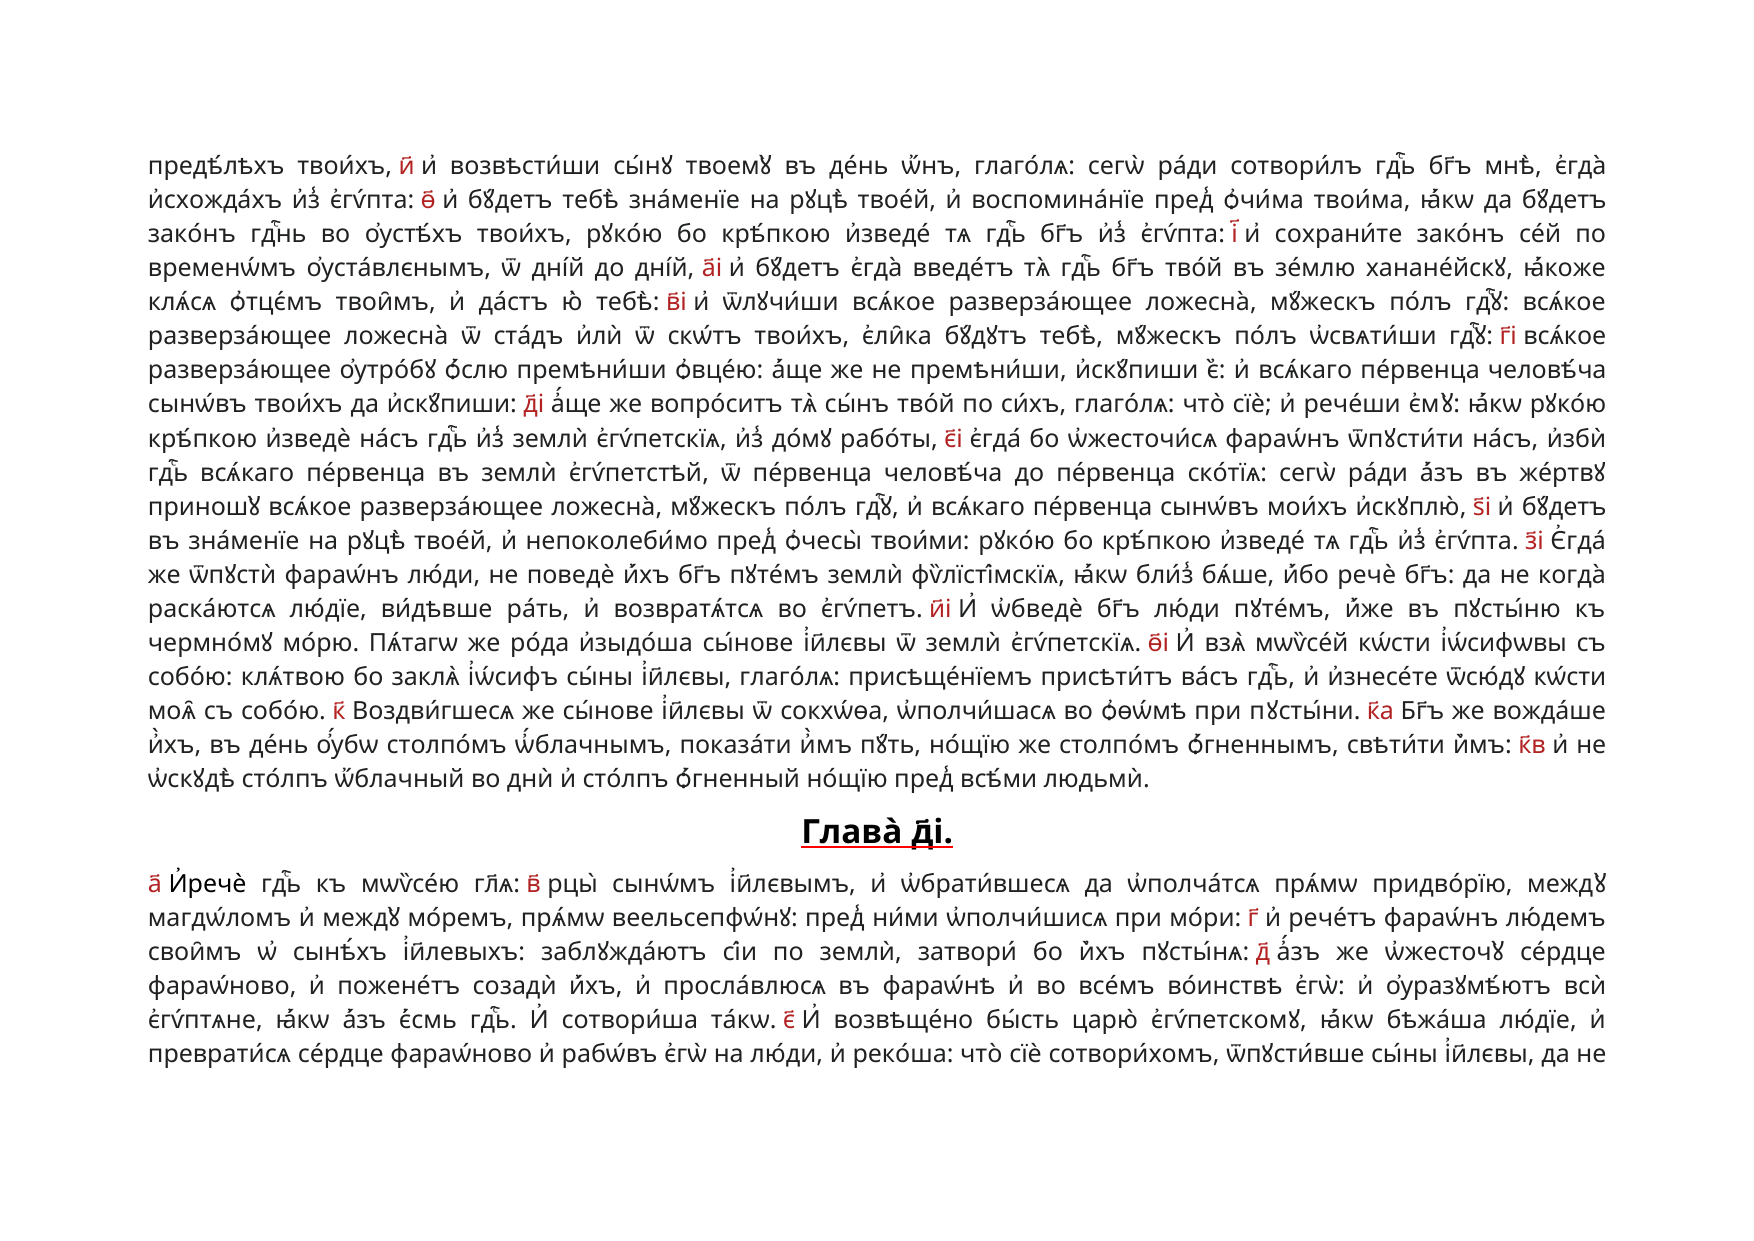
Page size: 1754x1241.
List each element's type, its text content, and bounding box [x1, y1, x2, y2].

text а҃ И҆речѐ гдⷭ҇ь къ мѡѷсе́ю гл҃ѧ: в҃ рцы̀ сынѡ́мъ і҆и҃лєвымъ, и҆ ѡ҆брати́вшесѧ да ѡ҆полча́тсѧ прѧ́мѡ придво́рїю, междꙋ̀ магдѡ́ломъ и҆ междꙋ̀ мо́ремъ, прѧ́мѡ веельсепфѡ́нꙋ: пред̾ ни́ми ѡ҆полчи́шисѧ при мо́ри: г҃ и҆ рече́тъ фараѡ́нъ лю́демъ свои̑мъ ѡ҆ сынѣ́хъ і҆и҃левыхъ: заблꙋжда́ютъ сі́и по землѝ, затвори́ бо и҆̀хъ пꙋсты́нѧ: д҃ а҆́зъ же ѡ҆жесточꙋ̀ се́рдце фараѡ́ново, и҆ пожене́тъ созадѝ и҆́хъ, и҆ просла́влюсѧ въ фараѡ́нѣ и҆ во все́мъ во́инствѣ є҆гѡ̀: и҆ ѹ҆разꙋмѣ́ютъ всѝ є҆гѵ́птѧне, ꙗ҆́кѡ а҆́зъ є҆́смь гдⷭ҇ь. И҆ сотвори́ша та́кѡ. є҃ И҆ возвѣще́но бы́сть царю̀ є҆гѵ́петскомꙋ, ꙗ҆́кѡ бѣжа́ша лю́дїе, и҆ преврати́сѧ се́рдце фараѡ́ново и҆ рабѡ́въ є҆гѡ̀ на лю́ди, и҆ реко́ша: что̀ сїѐ сотвори́хомъ, ѿпꙋсти́вше сы́ны і҆и҃лєвы, да не [148, 865, 1606, 1070]
text предѣ́лѣхъ твои́хъ, и҃ и҆ возвѣсти́ши сы́нꙋ твоемꙋ̀ въ де́нь ѡ҆́нъ, глаго́лѧ: сегѡ̀ ра́ди сотвори́лъ гдⷭ҇ь бг҃ъ мнѣ̀, є҆гда̀ и҆схожда́хъ и҆з̾ є҆гѵ́пта: ѳ҃ и҆ бꙋ́детъ тебѣ̀ зна́менїе на рꙋцѣ̀ твое́й, и҆ воспомина́нїе пред̾ ѻ҆чи́ма твои́ма, ꙗ҆́кѡ да бꙋ́детъ зако́нъ гдⷭ҇нь во ѹ҆стѣ́хъ твои́хъ, рꙋко́ю бо крѣ́пкою и҆зведе́ тѧ гдⷭ҇ь бг҃ъ и҆з̾ є҆гѵ́пта: і҃ и҆ сохрани́те зако́нъ се́й по временѡ́мъ ѹ҆ста́влєнымъ, ѿ дні́й до дні́й, а҃і и҆ бꙋ́детъ є҆гда̀ введе́тъ тѧ̀ гдⷭ҇ь бг҃ъ тво́й въ зе́млю ханане́йскꙋ, ꙗ҆́коже клѧ́сѧ ѻ҆тцє́мъ твои̑мъ, и҆ да́стъ ю҆̀ тебѣ̀: в҃і и҆ ѿлꙋчи́ши всѧ́кое разверза́ющее ложесна̀, мꙋ́жескъ по́лъ гдⷭ҇ꙋ: всѧ́кое разверза́ющее ложесна̀ ѿ ста́дъ и҆лѝ ѿ скѡ́тъ твои́хъ, є҆ли̑ка бꙋ́дꙋтъ тебѣ̀, мꙋ́жескъ по́лъ ѡ҆свѧти́ши гдⷭ҇ꙋ: г҃і всѧ́кое разверза́ющее ѹ҆тро́бꙋ ѻ҆́слю премѣни́ши ѻ҆вце́ю: а҆́ще же не премѣни́ши, и҆скꙋ́пиши є҆̀: и҆ всѧ́каго пе́рвенца человѣ́ча сынѡ́въ твои́хъ да и҆скꙋ́пиши: д҃і а҆́ще же вопро́ситъ тѧ̀ сы́нъ тво́й по си́хъ, глаго́лѧ: что̀ сїѐ; и҆ рече́ши є҆мꙋ̀: ꙗ҆́кѡ рꙋко́ю крѣ́пкою и҆зведѐ на́съ гдⷭ҇ь и҆з̾ землѝ є҆гѵ́петскїѧ, и҆з̾ до́мꙋ рабо́ты, є҃і є҆гда́ бо ѡ҆жесточи́сѧ фараѡ́нъ ѿпꙋсти́ти на́съ, и҆збѝ гдⷭ҇ь всѧ́каго пе́рвенца въ землѝ є҆гѵ́петстѣй, ѿ пе́рвенца человѣ́ча до пе́рвенца ско́тїѧ: сегѡ̀ ра́ди а҆́зъ въ же́ртвꙋ приношꙋ̀ всѧ́кое разверза́ющее ложесна̀, мꙋ́жескъ по́лъ гдⷭ҇ꙋ, и҆ всѧ́каго пе́рвенца сынѡ́въ мои́хъ и҆скꙋплю̀, ѕ҃і и҆ бꙋ́детъ въ зна́менїе на рꙋцѣ̀ твое́й, и҆ непоколеби́мо пред̾ ѻ҆чесы̀ твои́ми: рꙋко́ю бо крѣ́пкою и҆зведе́ тѧ гдⷭ҇ь и҆з̾ є҆гѵ́пта. з҃і Є҆гда́ же ѿпꙋстѝ фараѡ́нъ лю́ди, не поведѐ и҆́хъ бг҃ъ пꙋте́мъ землѝ фѷлїсті́мскїѧ, ꙗ҆́кѡ бли́з̾ бѧ́ше, и҆́бо речѐ бг҃ъ: да не когда̀ раска́ютсѧ лю́дїе, ви́дѣвше ра́ть, и҆ возвратѧ́тсѧ во є҆гѵ́петъ. и҃і И҆ ѡ҆бведѐ бг҃ъ лю́ди пꙋте́мъ, и҆́же въ пꙋсты́ню къ чермно́мꙋ мо́рю. Пѧ́тагѡ же ро́да и҆зыдо́ша сы́нове і҆и҃лєвы ѿ землѝ є҆гѵ́петскїѧ. ѳ҃і И҆ взѧ̀ мѡѷсе́й кѡ́сти і҆ѡ́сифѡвы съ собо́ю: клѧ́твою бо заклѧ̀ і҆ѡ́сифъ сы́ны і҆и҃лєвы, глаго́лѧ: присѣще́нїемъ присѣти́тъ ва́съ гдⷭ҇ь, и҆ и҆знесе́те ѿсю́дꙋ кѡ́сти моѧ̑ съ собо́ю. к҃ Воздви́гшесѧ же сы́нове і҆и҃лєвы ѿ сокхѡ́ѳа, ѡ҆полчи́шасѧ во ѻ҆ѳѡ́мѣ при пꙋсты́ни. к҃а Бг҃ъ же вожда́ше и҆̀хъ, въ де́нь ѹ҆́бѡ столпо́мъ ѡ҆́блачнымъ, показа́ти и҆̀мъ пꙋ́ть, но́щїю же столпо́мъ ѻ҆́гненнымъ, свѣти́ти и҆̀мъ: к҃в и҆ не ѡ҆скꙋдѣ̀ сто́лпъ ѡ҆́блачный во днѝ и҆ сто́лпъ ѻ҆́гненный но́щїю пред̾ всѣ́ми людьмѝ. [148, 148, 1606, 795]
text Глава̀ д҃і. [148, 807, 1606, 853]
